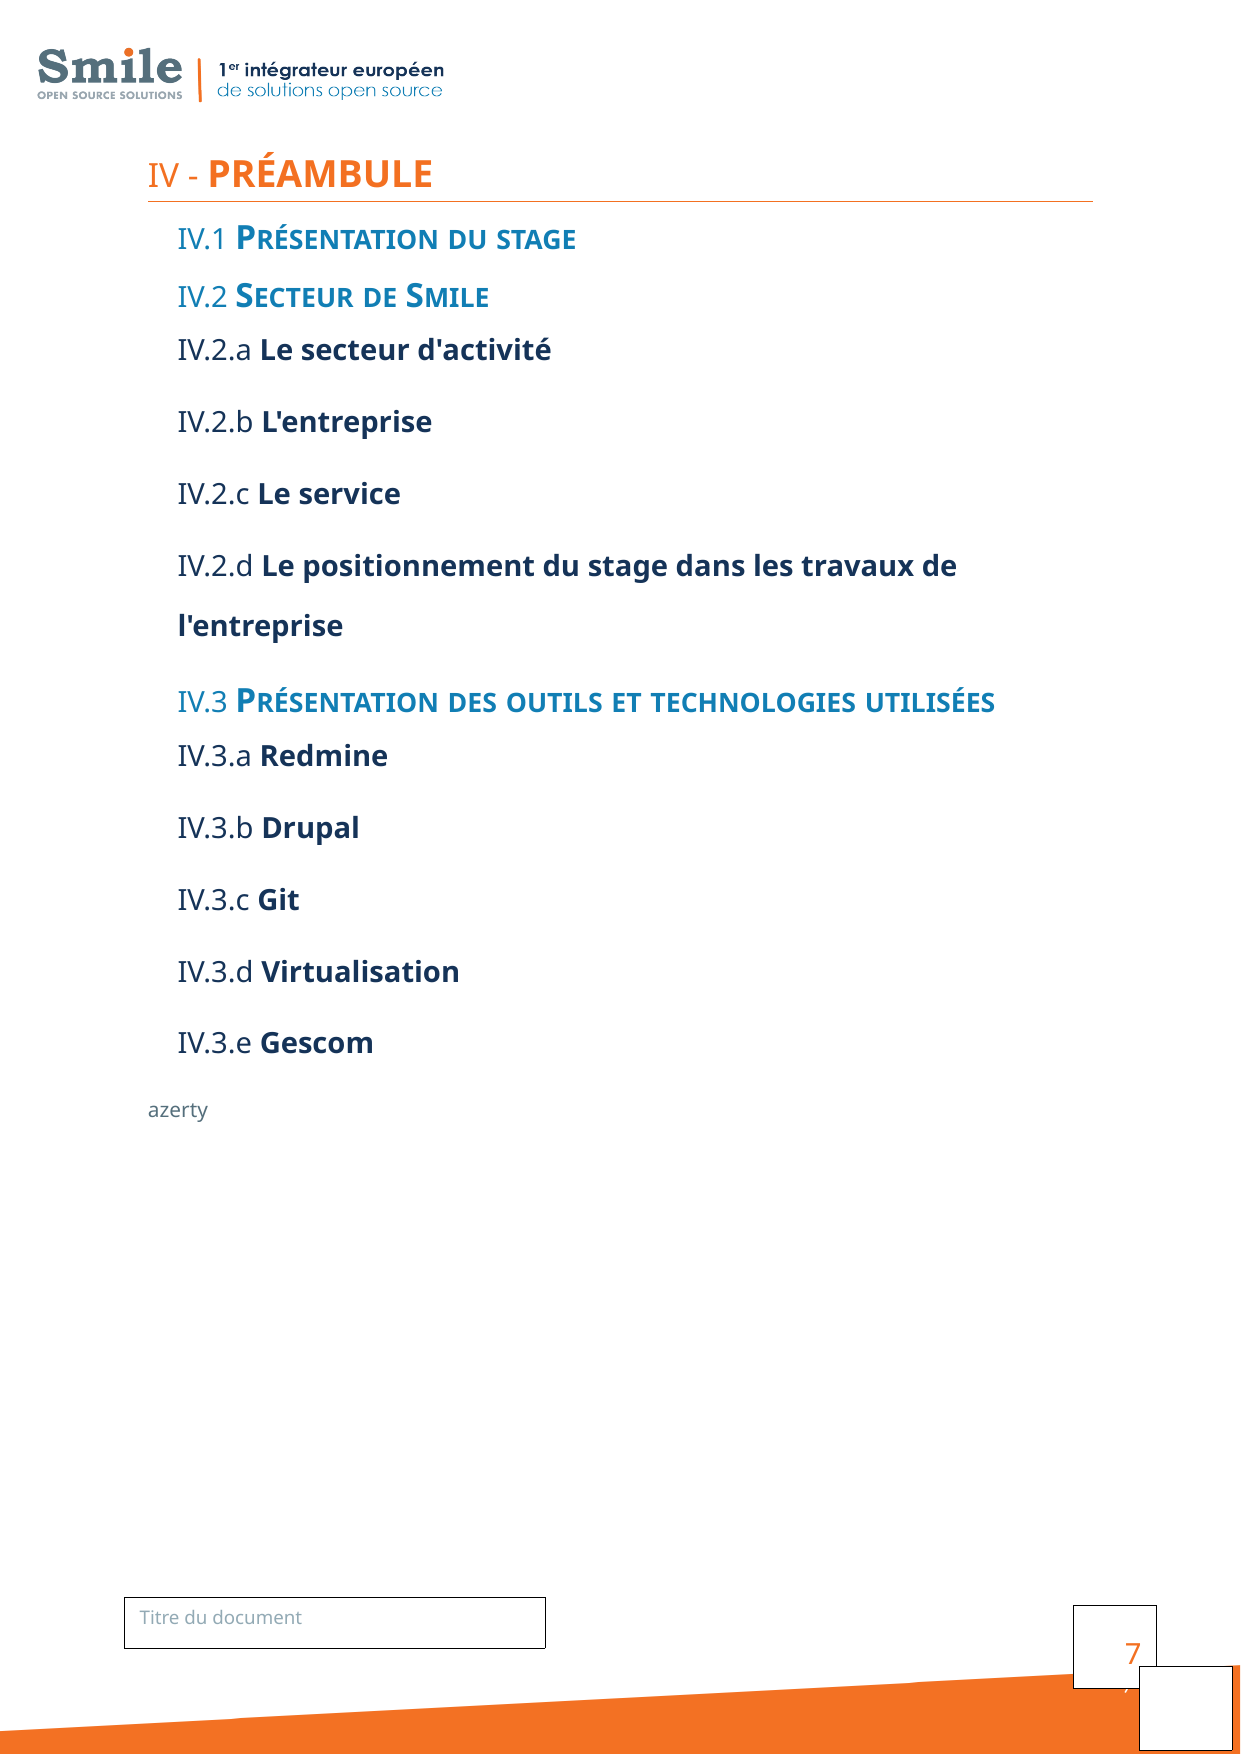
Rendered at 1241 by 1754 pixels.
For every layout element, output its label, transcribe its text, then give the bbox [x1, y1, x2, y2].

picture [0, 5, 1241, 146]
subtitle Drupal [177, 807, 1093, 847]
subtitle Secteur de Smile [177, 272, 1093, 317]
subtitle Virtualisation [177, 951, 1093, 991]
subtitle Gescom [177, 1023, 1093, 1062]
picture [0, 1611, 1241, 1754]
subtitle Git [177, 879, 1093, 918]
subtitle Le positionnement du stage dans les travaux de l'entreprise [177, 546, 1093, 645]
subtitle L'entreprise [177, 402, 1093, 441]
subtitle Redmine [177, 735, 1093, 774]
subtitle Le service [177, 473, 1093, 513]
subtitle Le secteur d'activité [177, 329, 1093, 369]
subtitle préambule [148, 148, 1093, 201]
subtitle Présentation du stage [177, 214, 1093, 259]
subtitle Présentation des outils et technologies utilisées [177, 677, 1093, 722]
text azerty [148, 1095, 1093, 1123]
